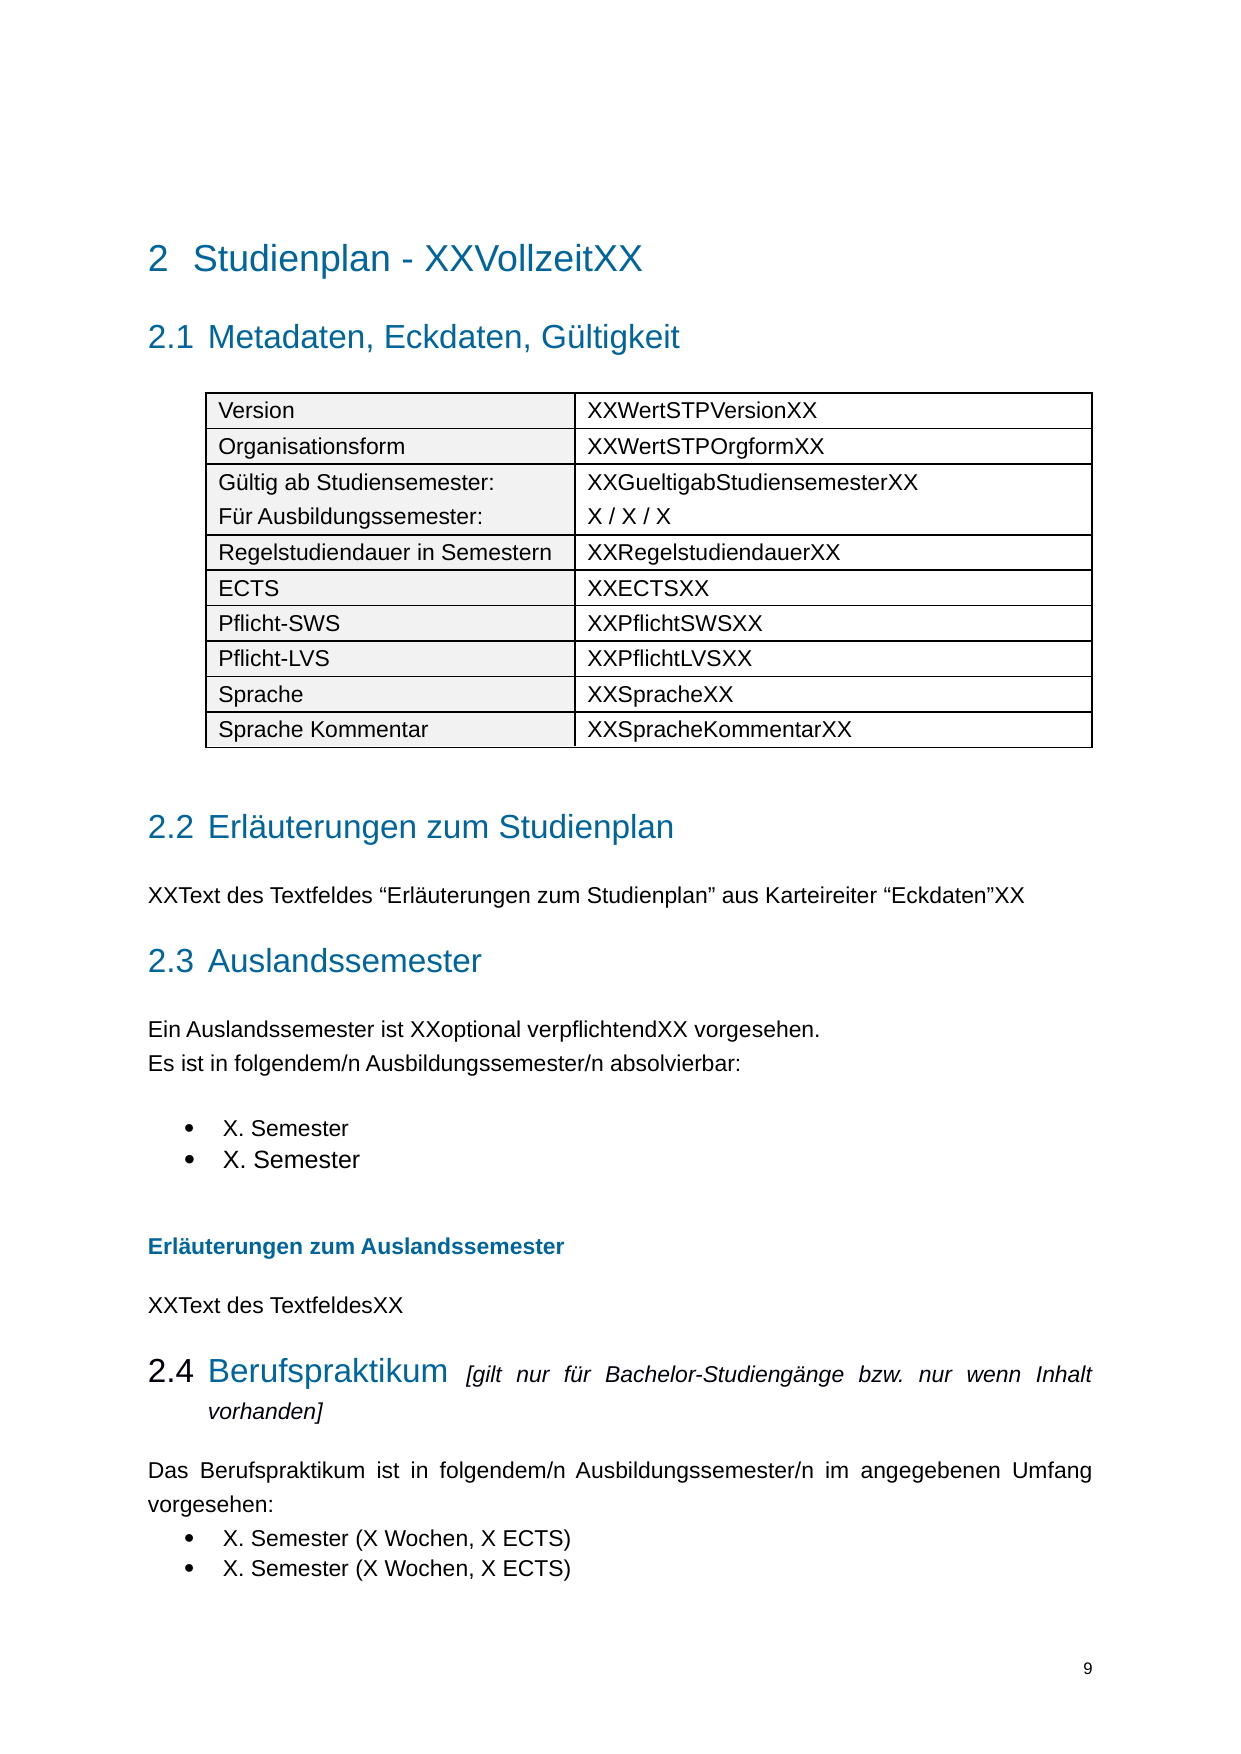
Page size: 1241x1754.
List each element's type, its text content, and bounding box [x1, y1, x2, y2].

text Es ist in folgendem/n Ausbildungssemester/n absolvierbar: [148, 1050, 1092, 1077]
table_cell XXPflichtSWSXX [576, 606, 1091, 640]
table_cell XXSpracheXX [576, 677, 1091, 711]
table_cell Regelstudiendauer in Semestern [207, 536, 574, 569]
table_cell XXSpracheKommentarXX [576, 713, 1091, 746]
subtitle Metadaten, Eckdaten, Gültigkeit [148, 317, 1092, 356]
table_cell Pflicht-LVS [207, 642, 574, 676]
text Ein Auslandssemester ist XXoptional verpflichtendXX vorgesehen. [148, 1016, 1092, 1042]
table_cell ECTS [207, 571, 574, 605]
table_cell Gültig ab Studiensemester: Für Ausbildungssemester: [207, 465, 574, 534]
table_header Version [207, 394, 574, 428]
table_cell XXPflichtLVSXX [576, 642, 1091, 676]
list X. Semester (X Wochen, X ECTS) [185, 1555, 1092, 1582]
subtitle Erläuterungen zum Studienplan [148, 807, 1092, 846]
list X. Semester [185, 1145, 1092, 1174]
text Das Berufspraktikum ist in folgendem/n Ausbildungssemester/n im angegebenen Umfang vorgesehen: [148, 1457, 1092, 1517]
table_cell XXGueltigabStudiensemesterXX X / X / X [576, 465, 1091, 534]
table_cell Pflicht-SWS [207, 606, 574, 640]
subtitle Studienplan - XXVollzeitXX [148, 236, 1092, 279]
list X. Semester [185, 1114, 1092, 1141]
table_cell XXECTSXX [576, 571, 1091, 605]
table_cell XXWertSTPOrgformXX [576, 429, 1091, 463]
table_cell Sprache [207, 677, 574, 711]
table_cell Sprache Kommentar [207, 713, 574, 746]
list X. Semester (X Wochen, X ECTS) [185, 1525, 1092, 1552]
text XXText des TextfeldesXX [148, 1292, 1092, 1319]
table_cell Organisationsform [207, 429, 574, 463]
subtitle Auslandssemester [148, 941, 1092, 979]
subtitle Berufspraktikum [gilt nur für Bachelor-Studiengänge bzw. nur wenn Inhalt vorhanden] [148, 1351, 1092, 1424]
table_header XXWertSTPVersionXX [576, 394, 1091, 428]
table_cell XXRegelstudiendauerXX [576, 536, 1091, 569]
text Erläuterungen zum Auslandssemester [148, 1233, 1092, 1259]
text XXText des Textfeldes “Erläuterungen zum Studienplan” aus Karteireiter “Eckdaten”XX [148, 882, 1092, 908]
